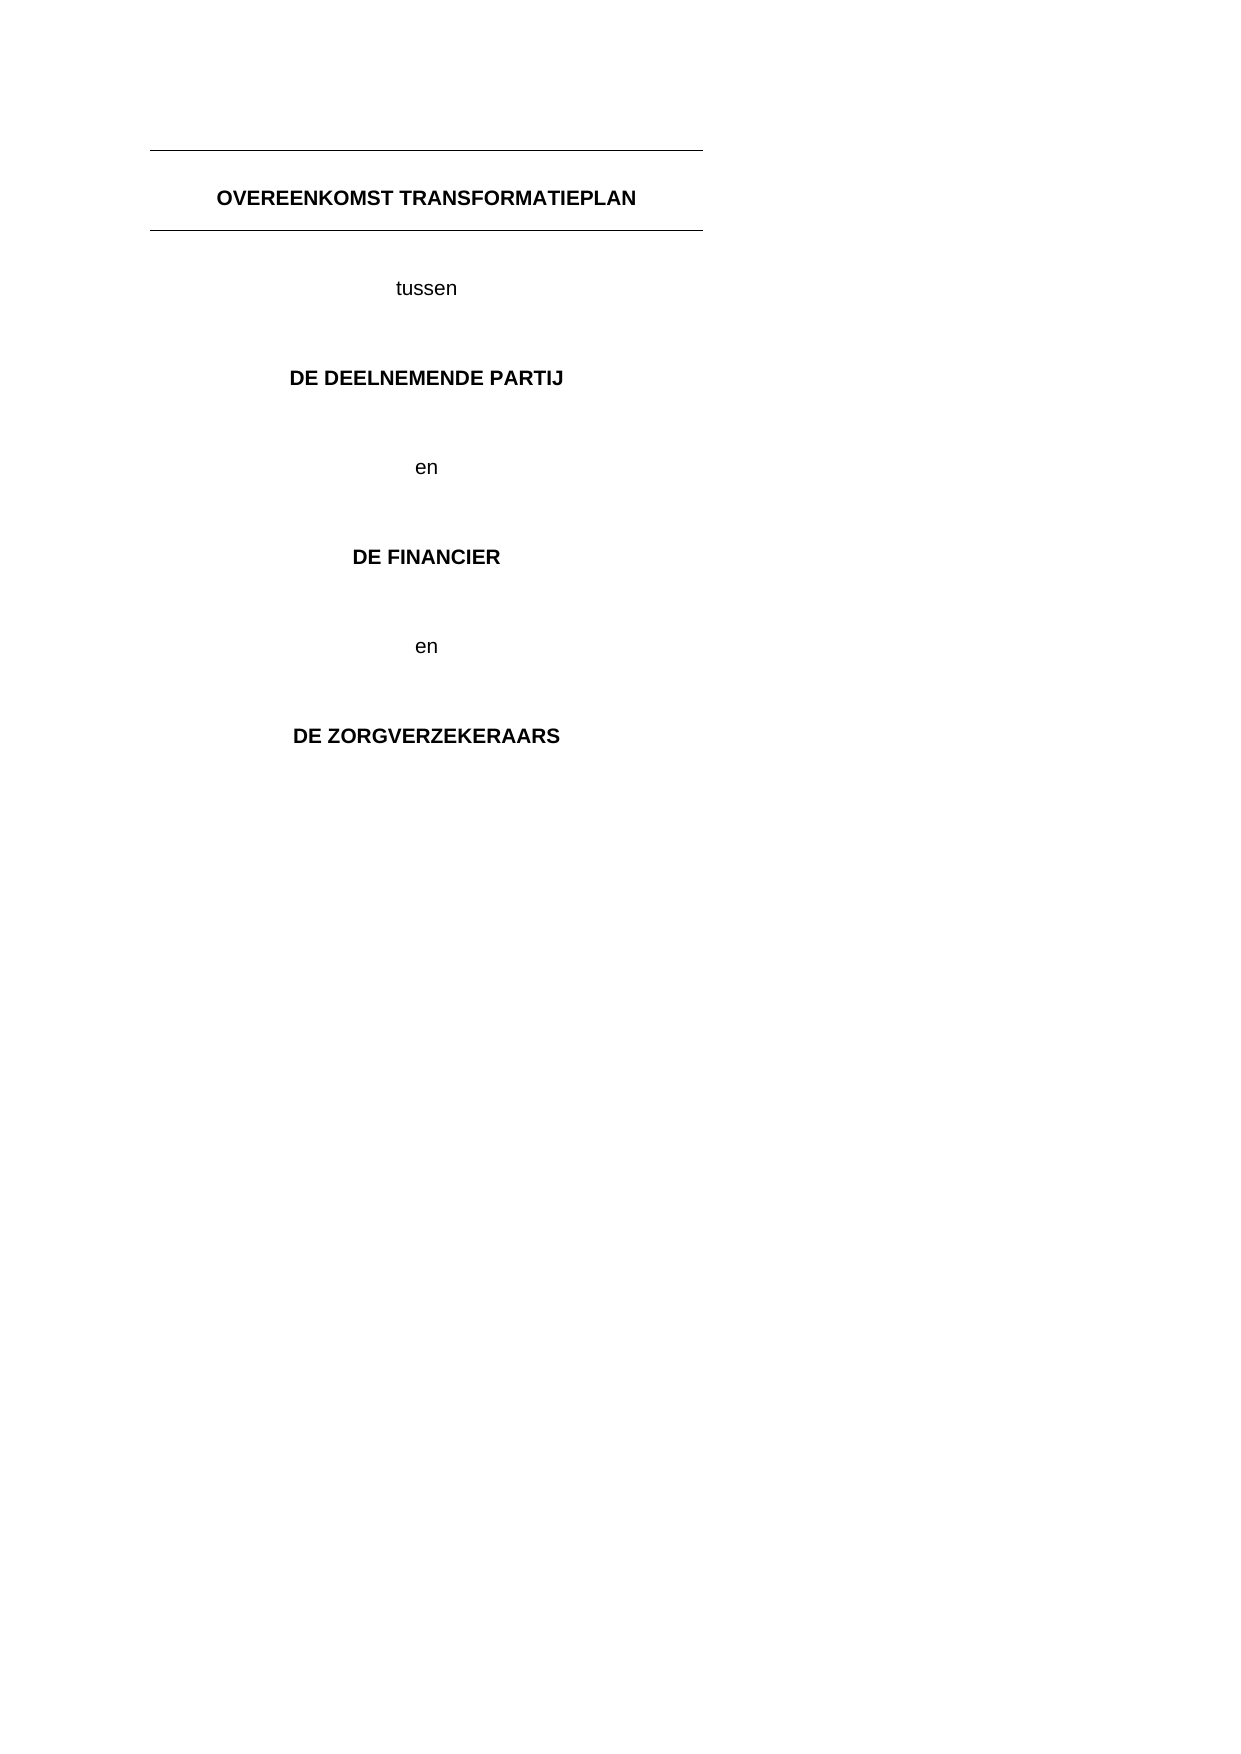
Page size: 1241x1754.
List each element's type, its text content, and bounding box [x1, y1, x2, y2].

table_cell [150, 828, 703, 887]
table_cell DE DEELNEMENDE PARTIJ en DE FINANCIER en DE ZORGVERZEKERAARS [150, 366, 703, 769]
table_cell [150, 769, 703, 828]
table_cell tussen [150, 231, 703, 366]
table_header OVEREENKOMST TRANSFORMATIEPLAN [150, 151, 703, 230]
